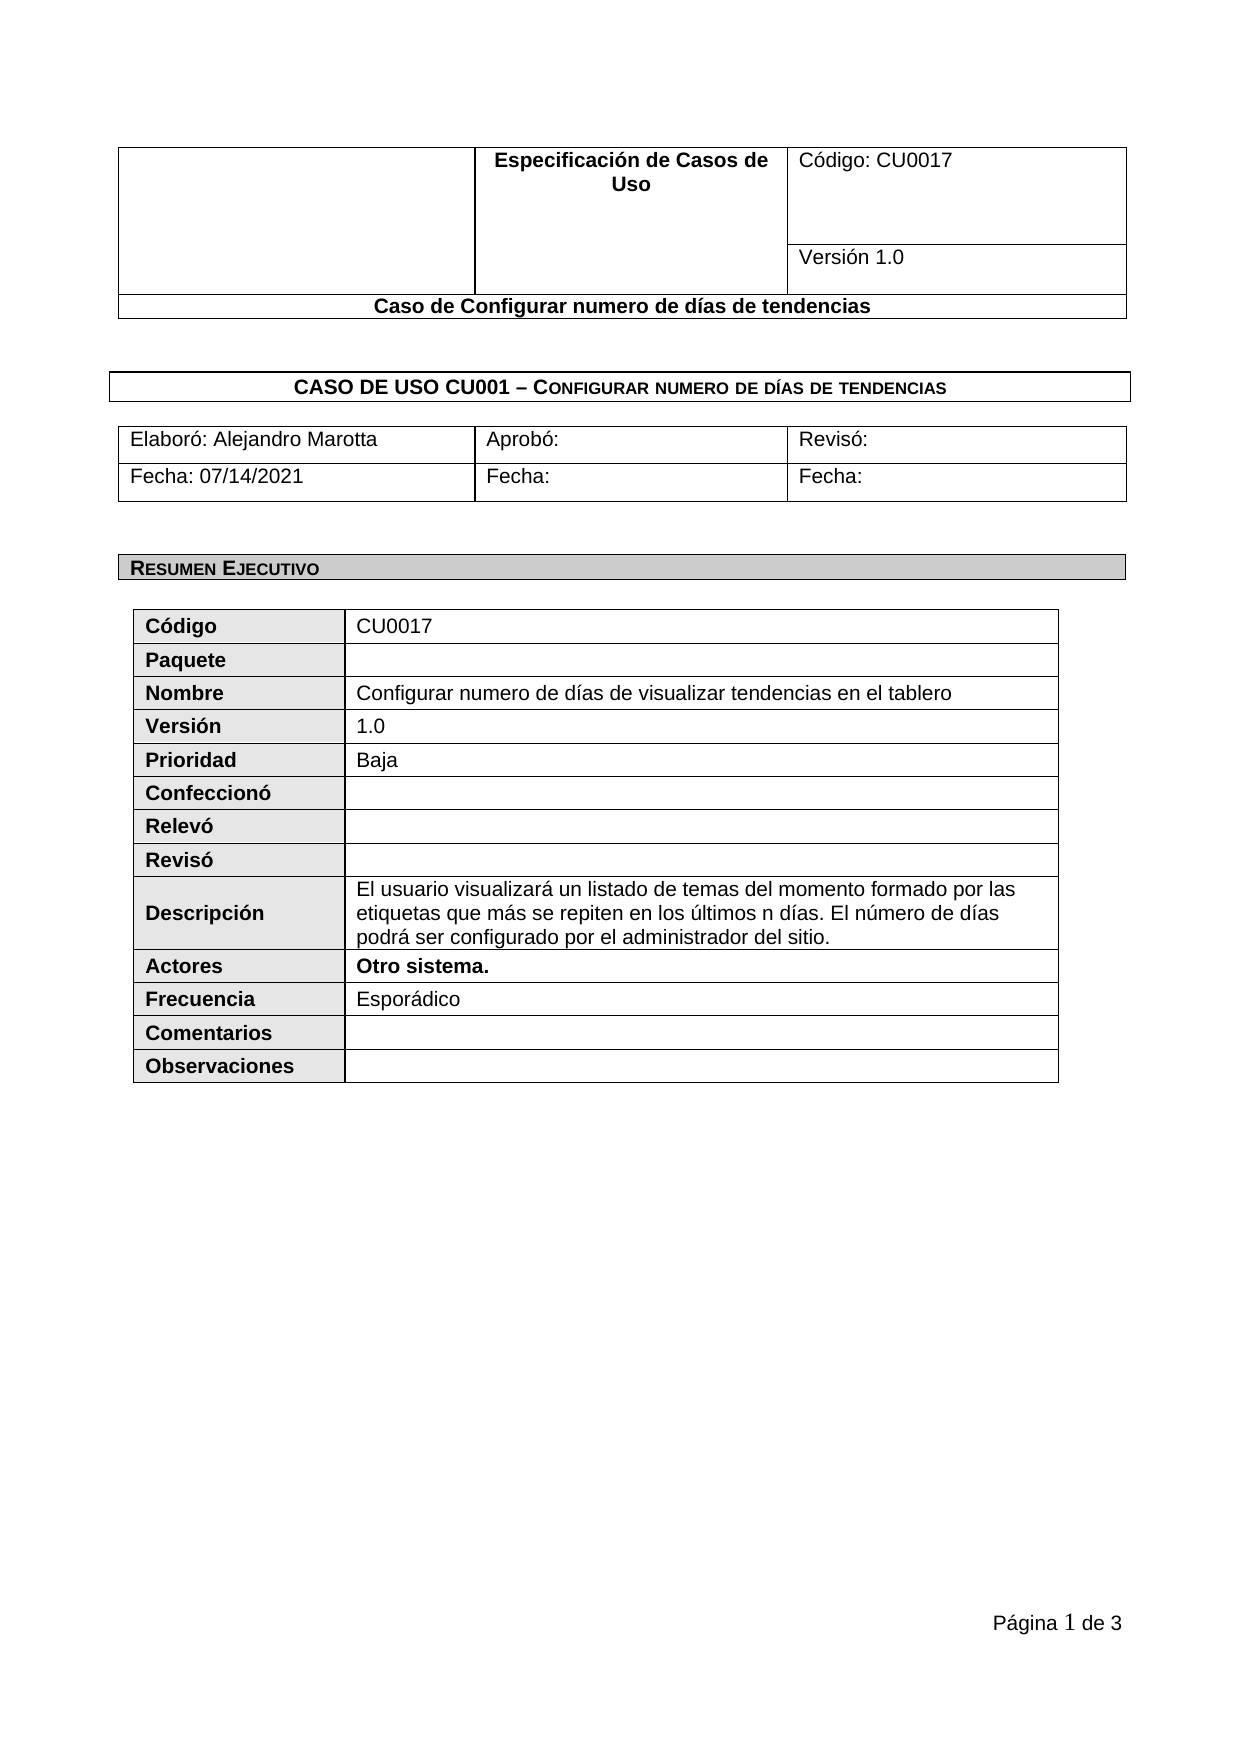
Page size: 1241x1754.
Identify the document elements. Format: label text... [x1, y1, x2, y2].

table_cell Frecuencia [134, 983, 344, 1015]
table_cell Fecha: [476, 464, 787, 501]
table_header Código [134, 610, 344, 642]
table_cell [346, 1016, 1058, 1049]
table_cell Nombre [134, 677, 344, 709]
table_cell [346, 777, 1058, 809]
table_cell 1.0 [346, 710, 1058, 742]
table_header Resumen Ejecutivo [119, 555, 1125, 579]
table_cell Relevó [134, 810, 344, 842]
table_cell Fecha: 07/14/2021 [119, 464, 474, 501]
table_header Aprobó: [476, 427, 787, 463]
table_cell Configurar numero de días de visualizar tendencias en el tablero [346, 677, 1058, 709]
table_header Revisó: [788, 427, 1126, 463]
table_cell Esporádico [346, 983, 1058, 1015]
table_cell Otro sistema. [346, 950, 1058, 982]
table_cell Paquete [134, 644, 344, 676]
table_cell Comentarios [134, 1016, 344, 1049]
table_cell El usuario visualizará un listado de temas del momento formado por las etiquetas que más se repiten en los últimos n días. El número de días podrá ser configurado por el administrador del sitio. [346, 877, 1058, 949]
table_cell Actores [134, 950, 344, 982]
table_cell Revisó [134, 844, 344, 876]
table_cell [346, 844, 1058, 876]
table_cell [346, 1050, 1058, 1082]
table_cell Observaciones [134, 1050, 344, 1082]
table_header Elaboró: Alejandro Marotta [119, 427, 474, 463]
table_cell Prioridad [134, 744, 344, 776]
table_cell [346, 810, 1058, 842]
table_cell Versión [134, 710, 344, 742]
text CASO DE USO CU001 – Configurar numero de días de tendencias [110, 373, 1130, 401]
table_cell Confeccionó [134, 777, 344, 809]
table_header CU0017 [346, 610, 1058, 642]
table_cell Descripción [134, 877, 344, 949]
table_cell Fecha: [788, 464, 1126, 501]
table_cell [346, 644, 1058, 676]
table_cell Baja [346, 744, 1058, 776]
